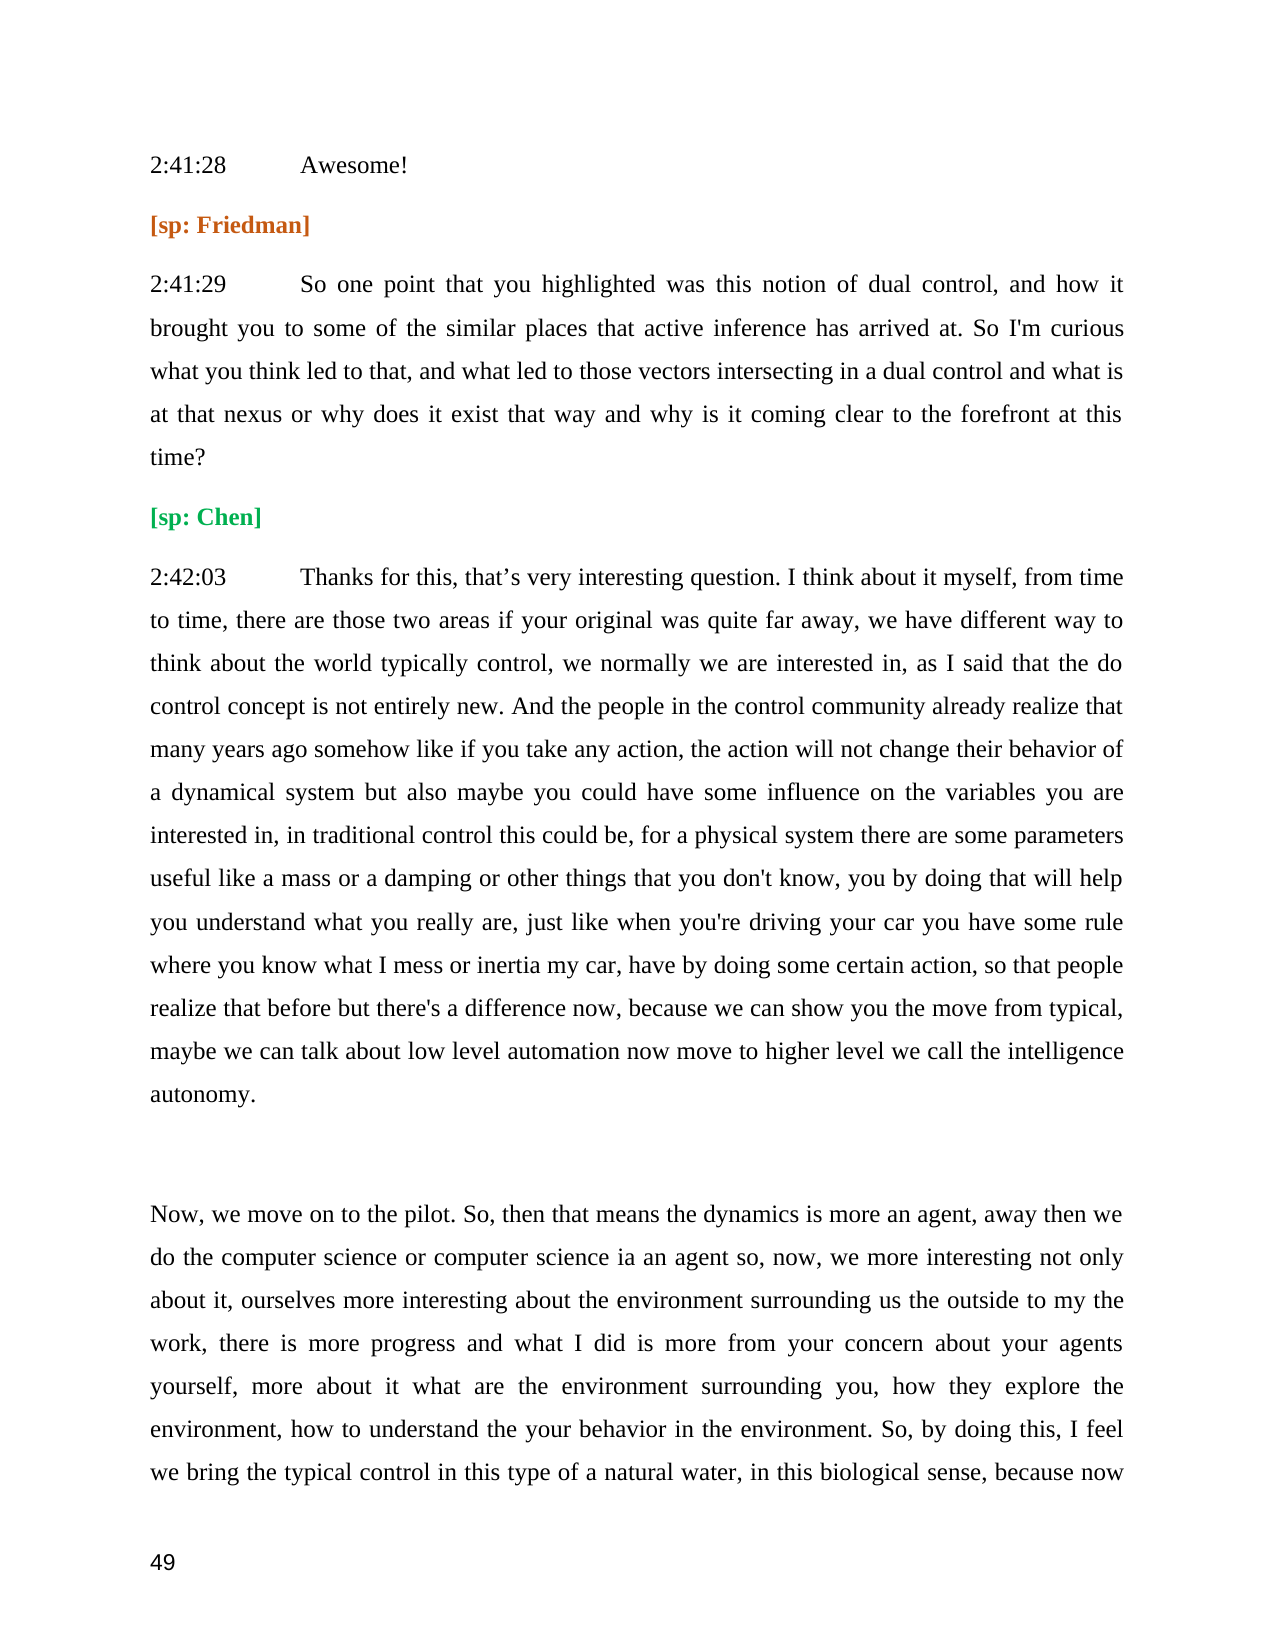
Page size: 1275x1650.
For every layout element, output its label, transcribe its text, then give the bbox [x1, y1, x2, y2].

text 2:41:29 So one point that you highlighted was this notion of dual control, and how it brought you to some of the similar places that active inference has arrived at. So I'm curious what you think led to that, and what led to those vectors intersecting in a dual control and what is at that nexus or why does it exist that way and why is it coming clear to the forefront at this time? [150, 269, 1125, 471]
text [sp: Chen] [150, 502, 1125, 531]
text Now, we move on to the pilot. So, then that means the dynamics is more an agent, away then we do the computer science or computer science ia an agent so, now, we more interesting not only about it, ourselves more interesting about the environment surrounding us the outside to my the work, there is more progress and what I did is more from your concern about your agents yourself, more about it what are the environment surrounding you, how they explore the environment, how to understand the your behavior in the environment. So, by doing this, I feel we bring the typical control in this type of a natural water, in this biological sense, because now [150, 1199, 1125, 1486]
text 2:41:28 Awesome! [150, 150, 1125, 179]
text [sp: Friedman] [150, 210, 1125, 238]
text 2:42:03 Thanks for this, that’s very interesting question. I think about it myself, from time to time, there are those two areas if your original was quite far away, we have different way to think about the world typically control, we normally we are interested in, as I said that the do control concept is not entirely new. And the people in the control community already realize that many years ago somehow like if you take any action, the action will not change their behavior of a dynamical system but also maybe you could have some influence on the variables you are interested in, in traditional control this could be, for a physical system there are some parameters useful like a mass or a damping or other things that you don't know, you by doing that will help you understand what you really are, just like when you're driving your car you have some rule where you know what I mess or inertia my car, have by doing some certain action, so that people realize that before but there's a difference now, because we can show you the move from typical, maybe we can talk about low level automation now move to higher level we call the intelligence autonomy. [150, 562, 1125, 1108]
